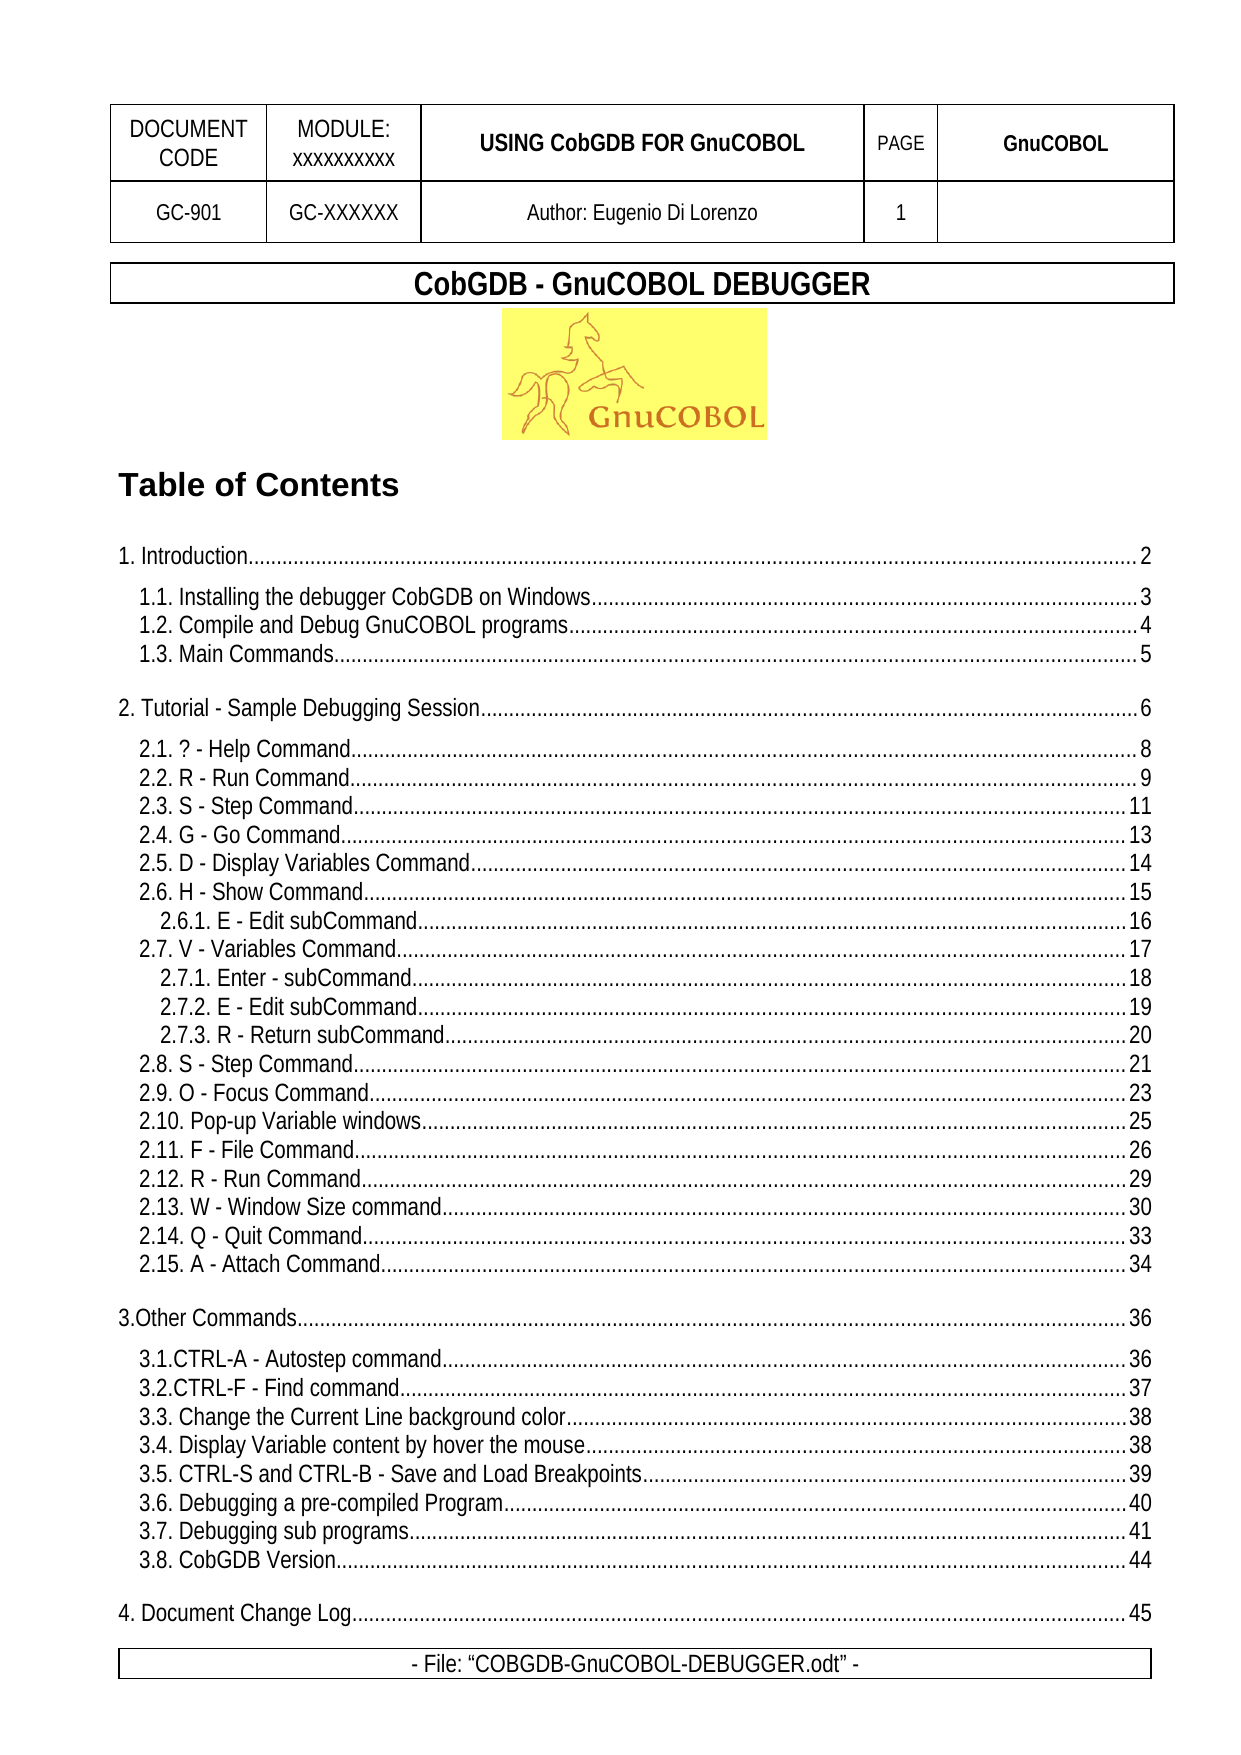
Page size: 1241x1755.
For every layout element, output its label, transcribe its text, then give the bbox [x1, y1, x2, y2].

text 3.7. Debugging sub programs 41 [139, 1516, 1152, 1545]
text 2.7. V - Variables Command 17 [139, 934, 1152, 963]
text 3.3. Change the Current Line background color 38 [139, 1402, 1152, 1430]
picture [505, 311, 765, 437]
text 3.5. CTRL-S and CTRL-B - Save and Load Breakpoints 39 [139, 1459, 1152, 1487]
subtitle Table of Contents [118, 465, 1152, 503]
text 2.6. H - Show Command 15 [139, 877, 1152, 906]
text 2.10. Pop-up Variable windows 25 [139, 1106, 1152, 1135]
text 2.15. A - Attach Command 34 [139, 1249, 1152, 1278]
text 4. Document Change Log 45 [118, 1598, 1152, 1627]
text 2.7.3. R - Return subCommand 20 [160, 1020, 1152, 1049]
text 2.3. S - Step Command 11 [139, 791, 1152, 820]
text 3.1.CTRL-A - Autostep command 36 [139, 1344, 1152, 1373]
text 3.8. CobGDB Version 44 [139, 1545, 1152, 1573]
text 3.2.CTRL-F - Find command 37 [139, 1373, 1152, 1402]
text 2.5. D - Display Variables Command 14 [139, 848, 1152, 877]
text 2.12. R - Run Command 29 [139, 1163, 1152, 1192]
text 2. Tutorial - Sample Debugging Session 6 [118, 693, 1152, 721]
text 2.13. W - Window Size command 30 [139, 1192, 1152, 1221]
text 1.3. Main Commands 5 [139, 639, 1152, 668]
text 2.6.1. E - Edit subCommand 16 [160, 906, 1152, 934]
text 2.1. ? - Help Command 8 [139, 734, 1152, 762]
text 1.2. Compile and Debug GnuCOBOL programs 4 [139, 610, 1152, 639]
text 3.6. Debugging a pre-compiled Program 40 [139, 1487, 1152, 1516]
text 2.4. G - Go Command 13 [139, 820, 1152, 848]
text 2.14. Q - Quit Command 33 [139, 1221, 1152, 1249]
text 2.2. R - Run Command 9 [139, 762, 1152, 791]
text 1.1. Installing the debugger CobGDB on Windows 3 [139, 582, 1152, 610]
table_header CobGDB - GnuCOBOL DEBUGGER [111, 264, 1173, 302]
text 3.Other Commands 36 [118, 1303, 1152, 1332]
text 2.7.2. E - Edit subCommand 19 [160, 992, 1152, 1020]
text 2.9. O - Focus Command 23 [139, 1078, 1152, 1106]
text 2.7.1. Enter - subCommand 18 [160, 963, 1152, 992]
text 3.4. Display Variable content by hover the mouse 38 [139, 1430, 1152, 1459]
text 1. Introduction 2 [118, 541, 1152, 569]
text 2.8. S - Step Command 21 [139, 1049, 1152, 1078]
text 2.11. F - File Command 26 [139, 1135, 1152, 1163]
